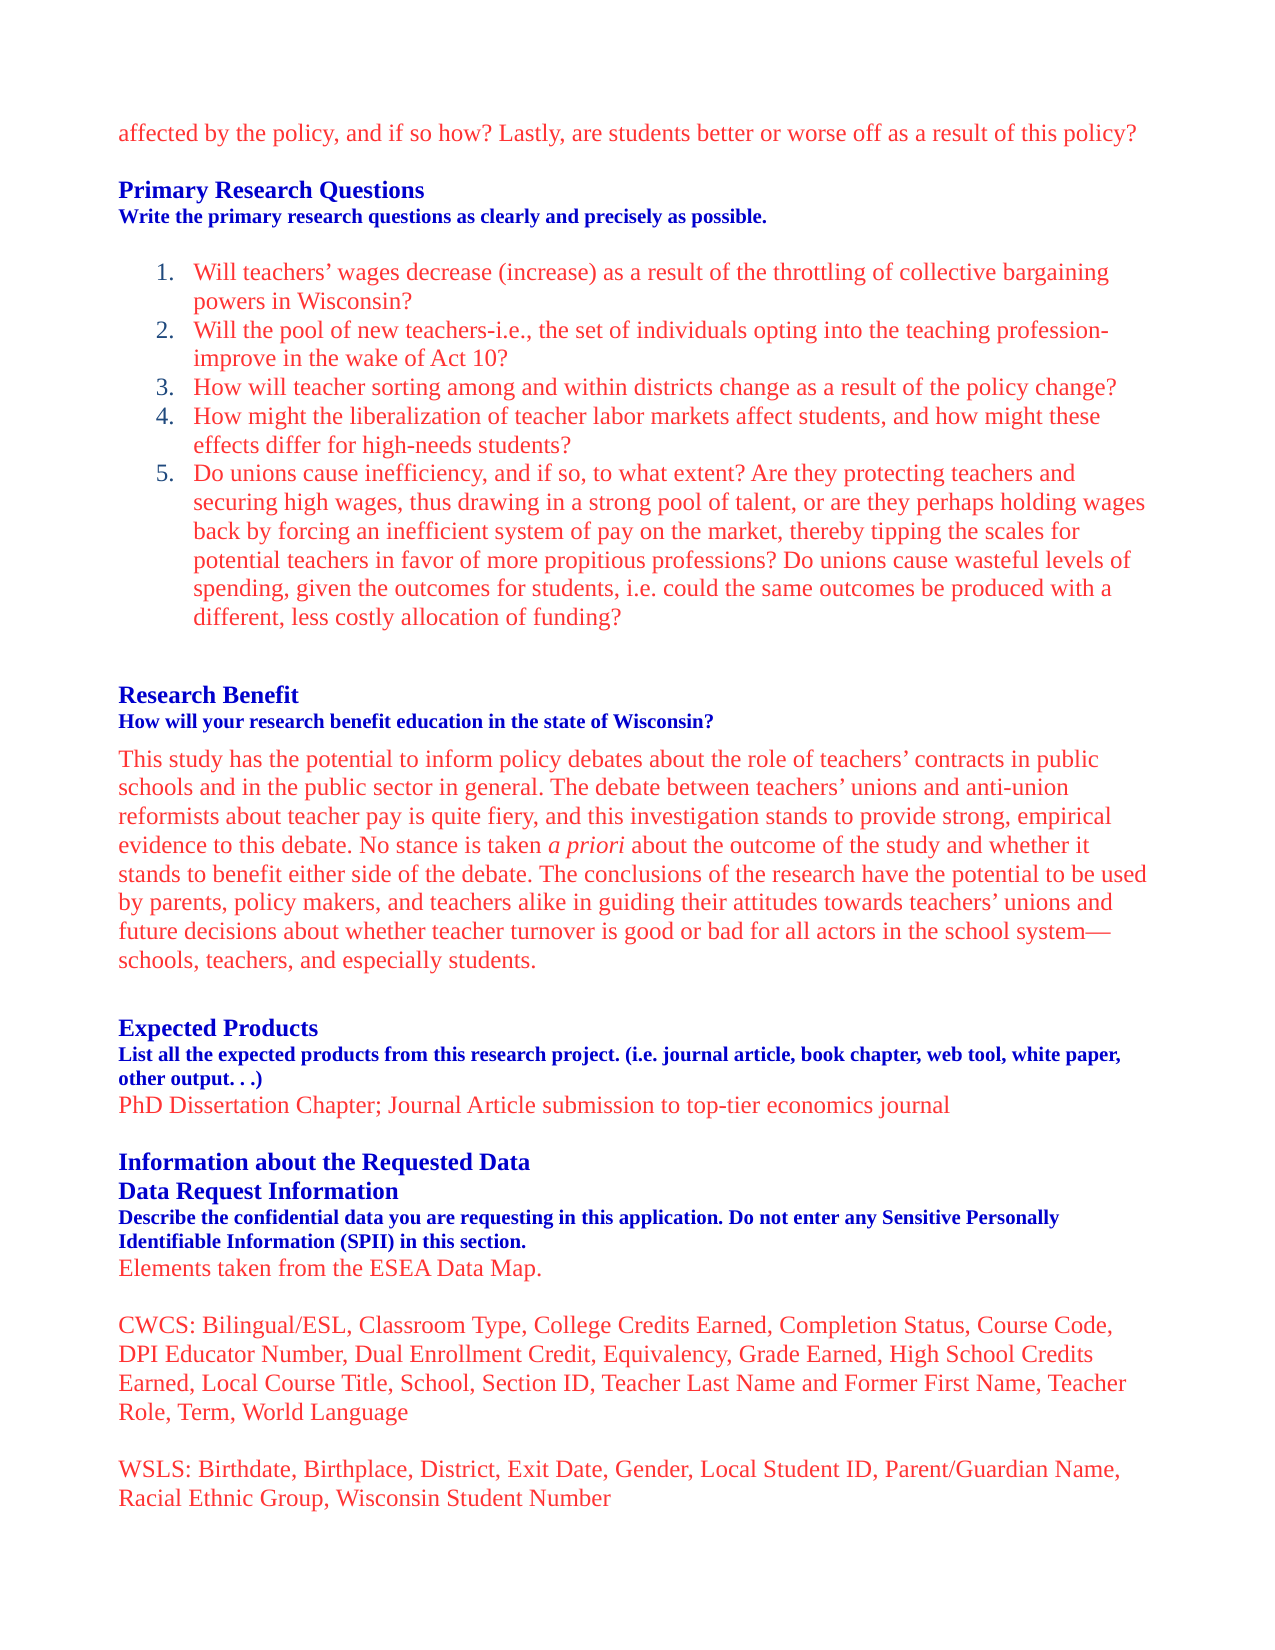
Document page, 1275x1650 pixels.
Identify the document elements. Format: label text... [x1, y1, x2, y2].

text WSLS: Birthdate, Birthplace, District, Exit Date, Gender, Local Student ID, Parent/Guardian Name, Racial Ethnic Group, Wisconsin Student Number [118, 1454, 1157, 1512]
text List all the expected products from this research project. (i.e. journal article, book chapter, web tool, white paper, other output. . .) [118, 1042, 1157, 1090]
text Research Benefit [118, 681, 1157, 709]
text Primary Research Questions [118, 176, 1157, 204]
text affected by the policy, and if so how? Lastly, are students better or worse off as a result of this policy? [118, 118, 1157, 147]
text Elements taken from the ESEA Data Map. [118, 1253, 1157, 1282]
text Describe the confidential data you are requesting in this application. Do not enter any Sensitive Personally Identifiable Information (SPII) in this section. [118, 1205, 1157, 1253]
text CWCS: Bilingual/ESL, Classroom Type, College Credits Earned, Completion Status, Course Code, DPI Educator Number, Dual Enrollment Credit, Equivalency, Grade Earned, High School Credits Earned, Local Course Title, School, Section ID, Teacher Last Name and Former First Name, Teacher Role, Term, World Language [118, 1310, 1157, 1425]
list Will teachers’ wages decrease (increase) as a result of the throttling of collective bargaining powers in Wisconsin? [156, 257, 1157, 315]
text Information about the Requested Data [118, 1147, 1157, 1176]
list Will the pool of new teachers-i.e., the set of individuals opting into the teaching profession-improve in the wake of Act 10? [156, 315, 1157, 372]
list How might the liberalization of teacher labor markets affect students, and how might these effects differ for high-needs students? [156, 401, 1157, 458]
text Data Request Information [118, 1176, 1157, 1205]
text Write the primary research questions as clearly and precisely as possible. [118, 204, 1157, 228]
list Do unions cause inefficiency, and if so, to what extent? Are they protecting teachers and securing high wages, thus drawing in a strong pool of talent, or are they perhaps holding wages back by forcing an inefficient system of pay on the market, thereby tipping the scales for potential teachers in favor of more propitious professions? Do unions cause wasteful levels of spending, given the outcomes for students, i.e. could the same outcomes be produced with a different, less costly allocation of funding? [156, 458, 1157, 631]
text Expected Products [118, 1013, 1157, 1042]
text This study has the potential to inform policy debates about the role of teachers’ contracts in public schools and in the public sector in general. The debate between teachers’ unions and anti-union reformists about teacher pay is quite fiery, and this investigation stands to provide strong, empirical evidence to this debate. No stance is taken a priori about the outcome of the study and whether it stands to benefit either side of the debate. The conclusions of the research have the potential to be used by parents, policy makers, and teachers alike in guiding their attitudes towards teachers’ unions and future decisions about whether teacher turnover is good or bad for all actors in the school system—schools, teachers, and especially students. [118, 744, 1157, 974]
text How will your research benefit education in the state of Wisconsin? [118, 709, 1157, 733]
list How will teacher sorting among and within districts change as a result of the policy change? [156, 372, 1157, 401]
text PhD Dissertation Chapter; Journal Article submission to top-tier economics journal [118, 1090, 1157, 1118]
